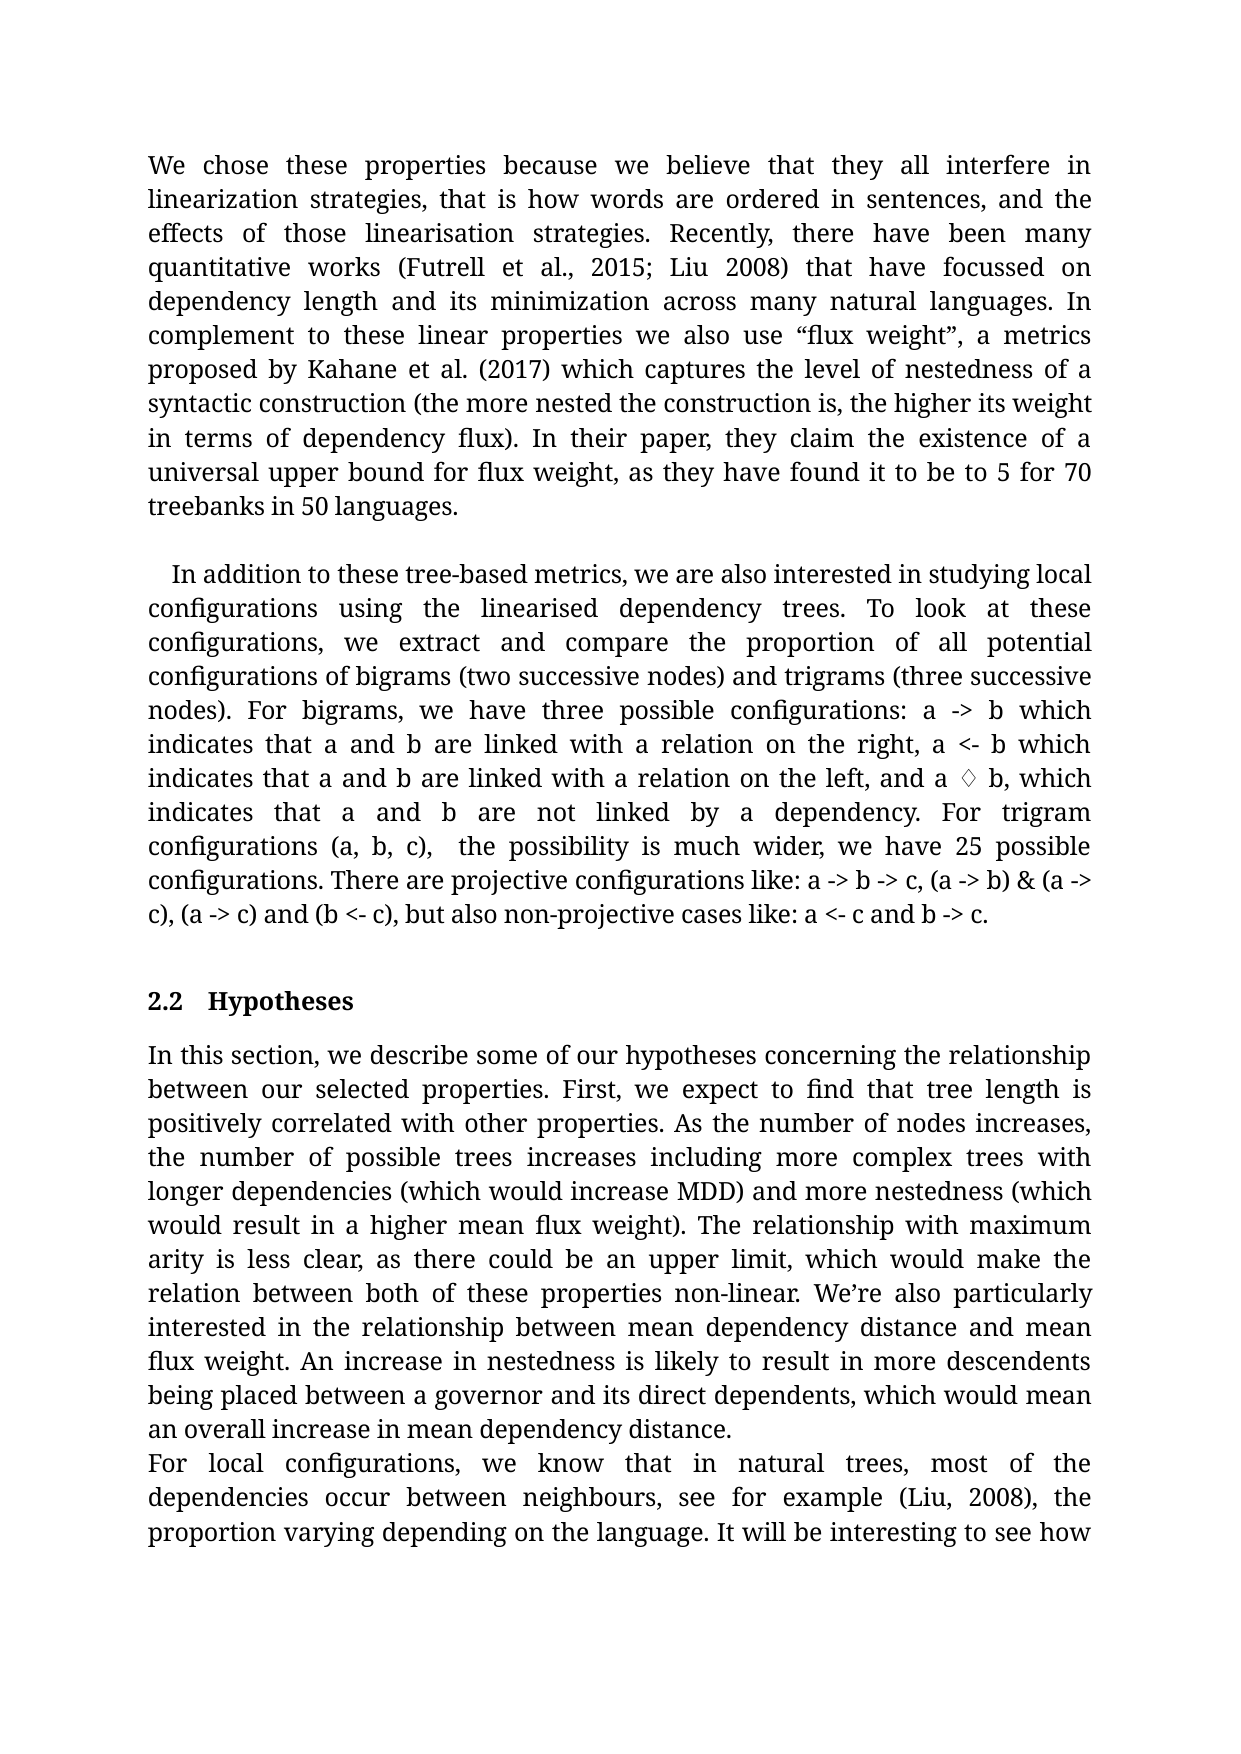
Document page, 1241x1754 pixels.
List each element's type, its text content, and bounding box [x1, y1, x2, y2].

list Hypotheses [148, 983, 1092, 1017]
text For local configurations, we know that in natural trees, most of the dependencies occur between neighbours, see for example (Liu, 2008), the proportion varying depending on the language. It will be interesting to see how [148, 1446, 1092, 1548]
text In addition to these tree-based metrics, we are also interested in studying local configurations using the linearised dependency trees. To look at these configurations, we extract and compare the proportion of all potential configurations of bigrams (two successive nodes) and trigrams (three successive nodes). For bigrams, we have three possible configurations: a -> b which indicates that a and b are linked with a relation on the right, a <- b which indicates that a and b are linked with a relation on the left, and a ♢ b, which indicates that a and b are not linked by a dependency. For trigram configurations (a, b, c), the possibility is much wider, we have 25 possible configurations. There are projective configurations like: a -> b -> c, (a -> b) & (a -> c), (a -> c) and (b <- c), but also non-projective cases like: a <- c and b -> c. [148, 556, 1092, 931]
text In this section, we describe some of our hypotheses concerning the relationship between our selected properties. First, we expect to find that tree length is positively correlated with other properties. As the number of nodes increases, the number of possible trees increases including more complex trees with longer dependencies (which would increase MDD) and more nestedness (which would result in a higher mean flux weight). The relationship with maximum arity is less clear, as there could be an upper limit, which would make the relation between both of these properties non-linear. We’re also particularly interested in the relationship between mean dependency distance and mean flux weight. An increase in nestedness is likely to result in more descendents being placed between a governor and its direct dependents, which would mean an overall increase in mean dependency distance. [148, 1037, 1092, 1446]
text We chose these properties because we believe that they all interfere in linearization strategies, that is how words are ordered in sentences, and the effects of those linearisation strategies. Recently, there have been many quantitative works ​​(Futrell et al., 2015; Liu 2008) that have focussed on dependency length and its minimization across many natural languages. In complement to these linear properties we also use “flux weight”, a metrics proposed by Kahane et al. (2017) which captures the level of nestedness of a syntactic construction (the more nested the construction is, the higher its weight in terms of dependency flux). In their paper, they claim the existence of a universal upper bound for flux weight, as they have found it to be to 5 for 70 treebanks in 50 languages. [148, 148, 1092, 522]
